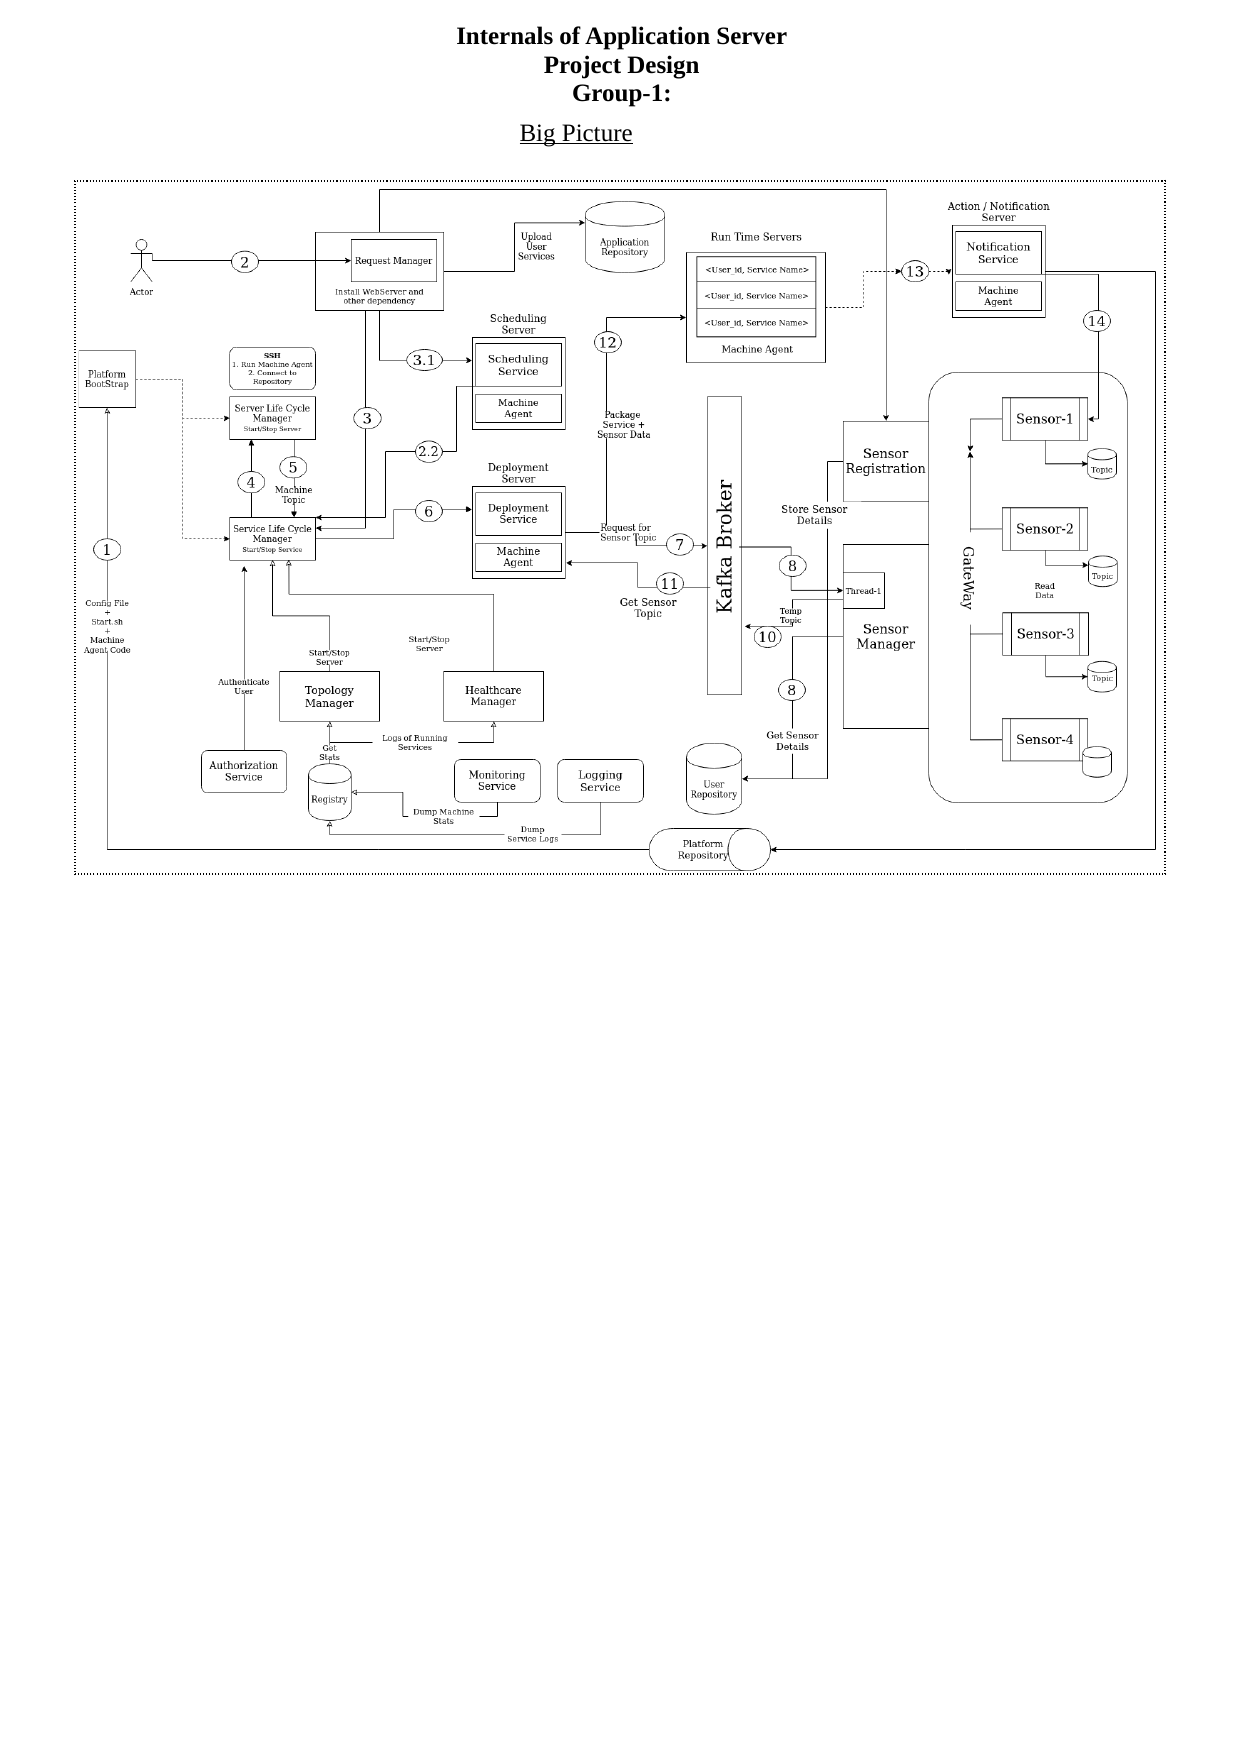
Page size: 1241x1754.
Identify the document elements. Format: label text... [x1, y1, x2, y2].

picture [78, 184, 1162, 871]
text [74, 179, 1166, 875]
text Big Picture [29, 118, 1122, 147]
